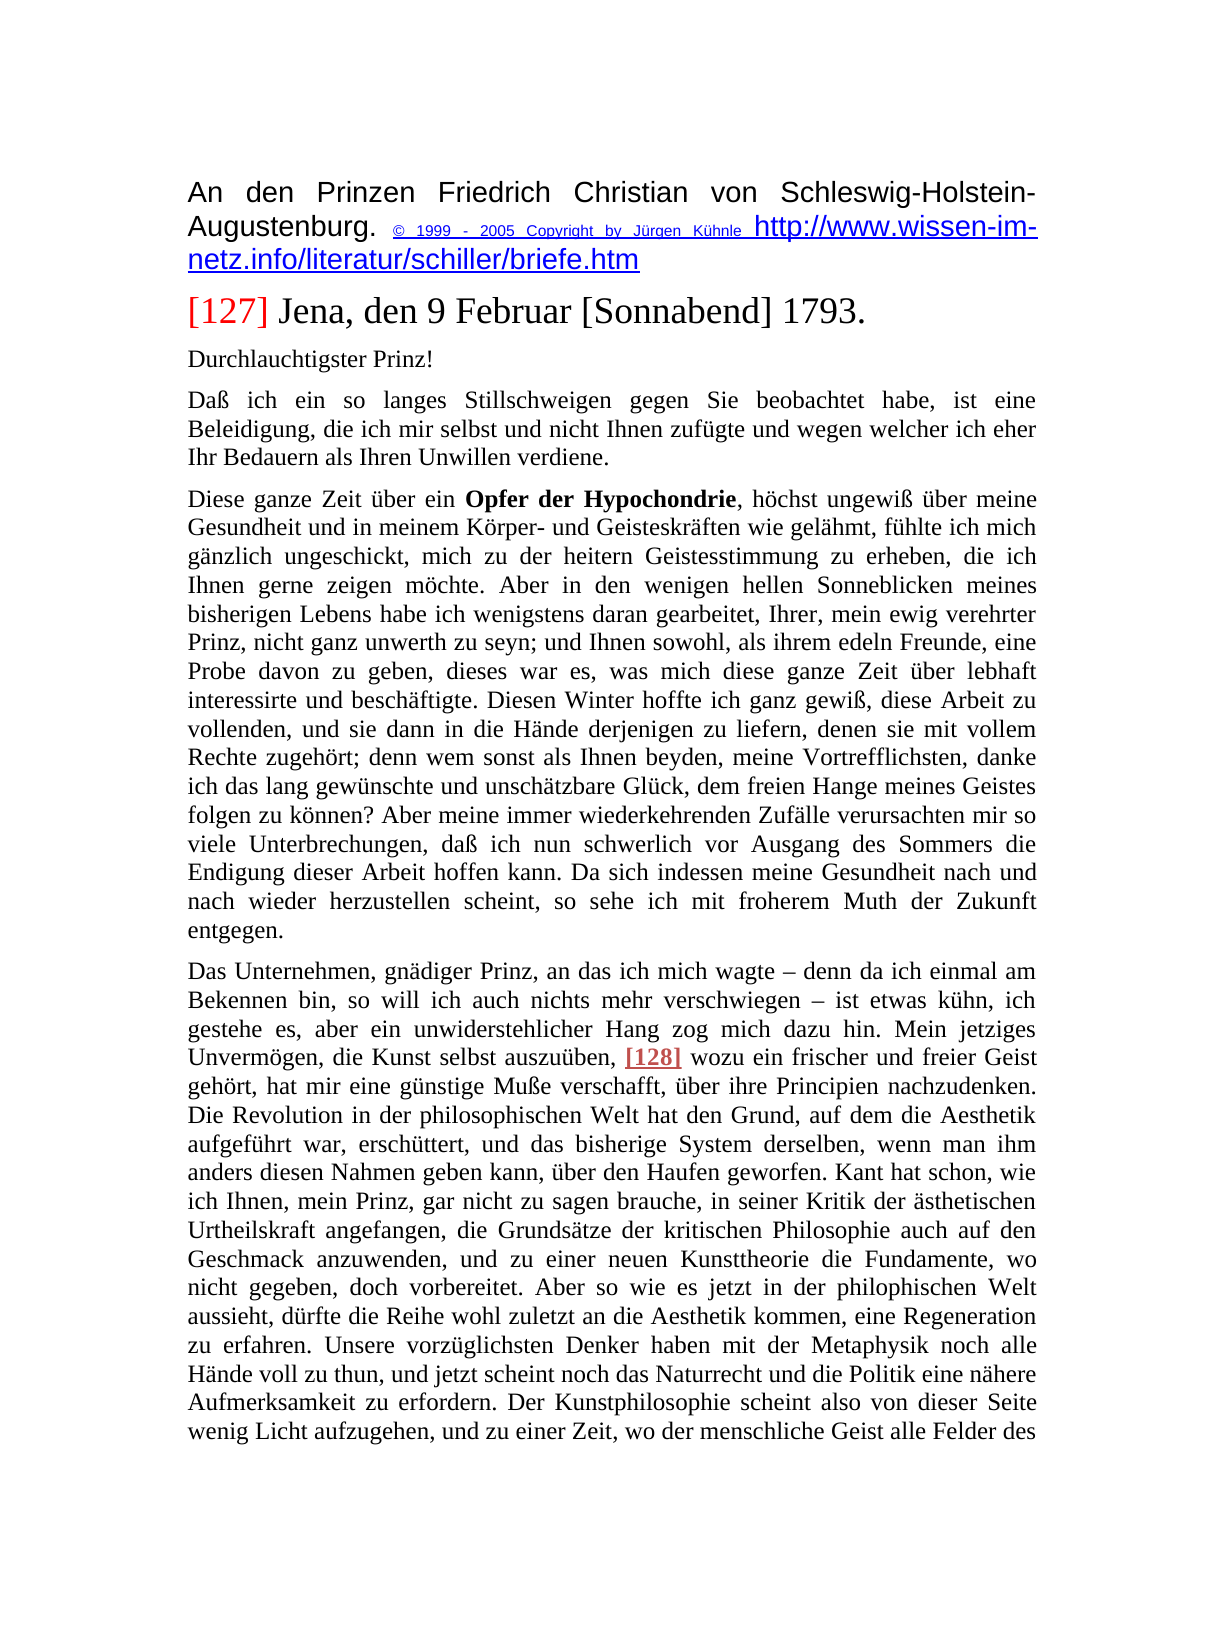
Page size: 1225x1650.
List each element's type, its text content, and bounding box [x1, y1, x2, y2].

text Diese ganze Zeit über ein Opfer der Hypochondrie, höchst ungewiß über meine Gesundheit und in meinem Körper- und Geisteskräften wie gelähmt, fühlte ich mich gänzlich ungeschickt, mich zu der heitern Geistesstimmung zu erheben, die ich Ihnen gerne zeigen möchte. Aber in den wenigen hellen Sonneblicken meines bisherigen Lebens habe ich wenigstens daran gearbeitet, Ihrer, mein ewig verehrter Prinz, nicht ganz unwerth zu seyn; und Ihnen sowohl, als ihrem edeln Freunde, eine Probe davon zu geben, dieses war es, was mich diese ganze Zeit über lebhaft interessirte und beschäftigte. Diesen Winter hoffte ich ganz gewiß, diese Arbeit zu vollenden, und sie dann in die Hände derjenigen zu liefern, denen sie mit vollem Rechte zugehört; denn wem sonst als Ihnen beyden, meine Vortrefflichsten, danke ich das lang gewünschte und unschätzbare Glück, dem freien Hange meines Geistes folgen zu können? Aber meine immer wiederkehrenden Zufälle verursachten mir so viele Unterbrechungen, daß ich nun schwerlich vor Ausgang des Sommers die Endigung dieser Arbeit hoffen kann. Da sich indessen meine Gesundheit nach und nach wieder herzustellen scheint, so sehe ich mit froherem Muth der Zukunft entgegen. [187, 484, 1037, 944]
text Daß ich ein so langes Stillschweigen gegen Sie beobachtet habe, ist eine Beleidigung, die ich mir selbst und nicht Ihnen zufügte und wegen welcher ich eher Ihr Bedauern als Ihren Unwillen verdiene. [187, 385, 1037, 471]
subtitle [127] Jena, den 9 Februar [Sonnabend] 1793. [187, 288, 1037, 331]
text Durchlauchtigster Prinz! [187, 344, 1037, 372]
text Das Unternehmen, gnädiger Prinz, an das ich mich wagte – denn da ich einmal am Bekennen bin, so will ich auch nichts mehr verschwiegen – ist etwas kühn, ich gestehe es, aber ein unwiderstehlicher Hang zog mich dazu hin. Mein jetziges Unvermögen, die Kunst selbst auszuüben, [128] wozu ein frischer und freier Geist gehört, hat mir eine günstige Muße verschafft, über ihre Principien nachzudenken. Die Revolution in der philosophischen Welt hat den Grund, auf dem die Aesthetik aufgeführt war, erschüttert, und das bisherige System derselben, wenn man ihm anders diesen Nahmen geben kann, über den Haufen geworfen. Kant hat schon, wie ich Ihnen, mein Prinz, gar nicht zu sagen brauche, in seiner Kritik der ästhetischen Urtheilskraft angefangen, die Grundsätze der kritischen Philosophie auch auf den Geschmack anzuwenden, und zu einer neuen Kunsttheorie die Fundamente, wo nicht gegeben, doch vorbereitet. Aber so wie es jetzt in der philophischen Welt aussieht, dürfte die Reihe wohl zuletzt an die Aesthetik kommen, eine Regeneration zu erfahren. Unsere vorzüglichsten Denker haben mit der Metaphysik noch alle Hände voll zu thun, und jetzt scheint noch das Naturrecht und die Politik eine nähere Aufmerksamkeit zu erfordern. Der Kunstphilosophie scheint also von dieser Seite wenig Licht aufzugehen, und zu einer Zeit, wo der menschliche Geist alle Felder des [187, 956, 1037, 1445]
subtitle An den Prinzen Friedrich Christian von Schleswig-Holstein-Augustenburg. © 1999 - 2005 Copyright by Jürgen Kühnle http://www.wissen-im-netz.info/literatur/schiller/briefe.htm [187, 175, 1037, 276]
